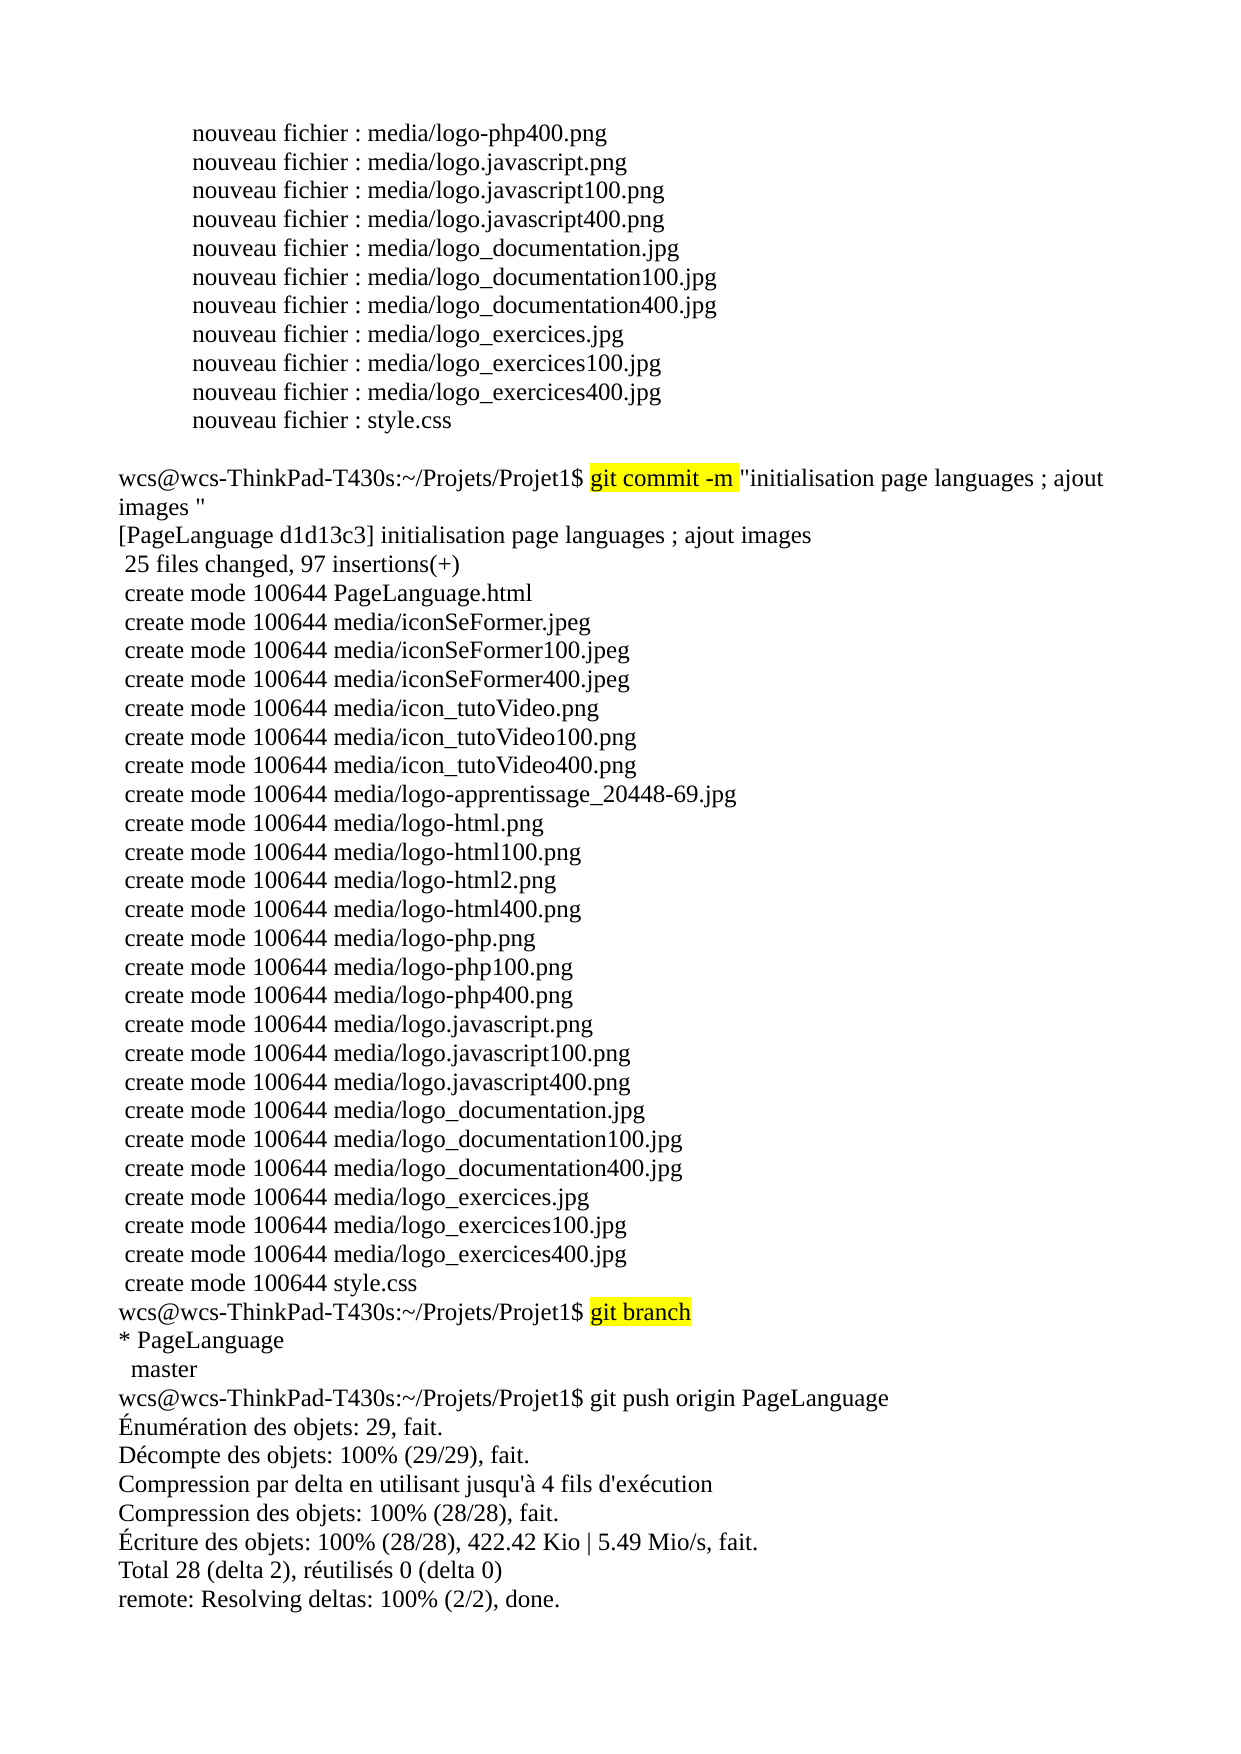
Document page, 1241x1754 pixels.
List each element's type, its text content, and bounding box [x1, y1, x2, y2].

text wcs@wcs-ThinkPad-T430s:~/Projets/Projet1$ git push origin PageLanguage [118, 1383, 1122, 1412]
text create mode 100644 media/iconSeFormer400.jpeg [118, 664, 1122, 693]
text create mode 100644 media/logo.javascript100.png [118, 1038, 1122, 1067]
text create mode 100644 media/logo_documentation100.jpg [118, 1124, 1122, 1153]
text create mode 100644 media/icon_tutoVideo.png [118, 693, 1122, 722]
text nouveau fichier : media/logo_exercices100.jpg [118, 348, 1122, 377]
text Écriture des objets: 100% (28/28), 422.42 Kio | 5.49 Mio/s, fait. [118, 1527, 1122, 1556]
text create mode 100644 media/logo-html400.png [118, 894, 1122, 923]
text create mode 100644 media/logo_exercices400.jpg [118, 1239, 1122, 1268]
text create mode 100644 media/logo-php.png [118, 923, 1122, 952]
text create mode 100644 media/iconSeFormer.jpeg [118, 607, 1122, 636]
text create mode 100644 media/logo_exercices.jpg [118, 1182, 1122, 1211]
text nouveau fichier : media/logo.javascript400.png [118, 204, 1122, 233]
text 25 files changed, 97 insertions(+) [118, 549, 1122, 578]
text nouveau fichier : media/logo_exercices400.jpg [118, 377, 1122, 406]
text Compression par delta en utilisant jusqu'à 4 fils d'exécution [118, 1469, 1122, 1498]
text create mode 100644 media/logo_documentation.jpg [118, 1096, 1122, 1124]
text nouveau fichier : media/logo_exercices.jpg [118, 319, 1122, 348]
text nouveau fichier : media/logo_documentation400.jpg [118, 291, 1122, 319]
text create mode 100644 media/logo-php100.png [118, 952, 1122, 981]
text create mode 100644 media/icon_tutoVideo100.png [118, 722, 1122, 751]
text create mode 100644 media/logo-html100.png [118, 837, 1122, 866]
text create mode 100644 media/iconSeFormer100.jpeg [118, 636, 1122, 664]
text nouveau fichier : media/logo.javascript.png [118, 147, 1122, 176]
text nouveau fichier : media/logo.javascript100.png [118, 176, 1122, 204]
text create mode 100644 media/logo.javascript400.png [118, 1067, 1122, 1096]
text create mode 100644 media/logo-html2.png [118, 866, 1122, 894]
text master [118, 1354, 1122, 1383]
text create mode 100644 media/logo_exercices100.jpg [118, 1211, 1122, 1239]
text nouveau fichier : media/logo_documentation.jpg [118, 233, 1122, 262]
text remote: Resolving deltas: 100% (2/2), done. [118, 1584, 1122, 1613]
text create mode 100644 media/logo-apprentissage_20448-69.jpg [118, 779, 1122, 808]
text create mode 100644 PageLanguage.html [118, 578, 1122, 607]
text create mode 100644 style.css [118, 1268, 1122, 1297]
text create mode 100644 media/logo.javascript.png [118, 1009, 1122, 1038]
text wcs@wcs-ThinkPad-T430s:~/Projets/Projet1$ git branch [118, 1297, 1122, 1326]
text Compression des objets: 100% (28/28), fait. [118, 1498, 1122, 1527]
text [PageLanguage d1d13c3] initialisation page languages ; ajout images [118, 521, 1122, 549]
text Total 28 (delta 2), réutilisés 0 (delta 0) [118, 1556, 1122, 1584]
text create mode 100644 media/logo-html.png [118, 808, 1122, 837]
text Décompte des objets: 100% (29/29), fait. [118, 1441, 1122, 1469]
text create mode 100644 media/logo-php400.png [118, 981, 1122, 1009]
text nouveau fichier : style.css [118, 406, 1122, 434]
text Énumération des objets: 29, fait. [118, 1412, 1122, 1441]
text * PageLanguage [118, 1326, 1122, 1354]
text create mode 100644 media/icon_tutoVideo400.png [118, 751, 1122, 779]
text nouveau fichier : media/logo_documentation100.jpg [118, 262, 1122, 291]
text nouveau fichier : media/logo-php400.png [118, 118, 1122, 147]
text create mode 100644 media/logo_documentation400.jpg [118, 1153, 1122, 1182]
text wcs@wcs-ThinkPad-T430s:~/Projets/Projet1$ git commit -m "initialisation page languages ; ajout images " [118, 463, 1122, 521]
